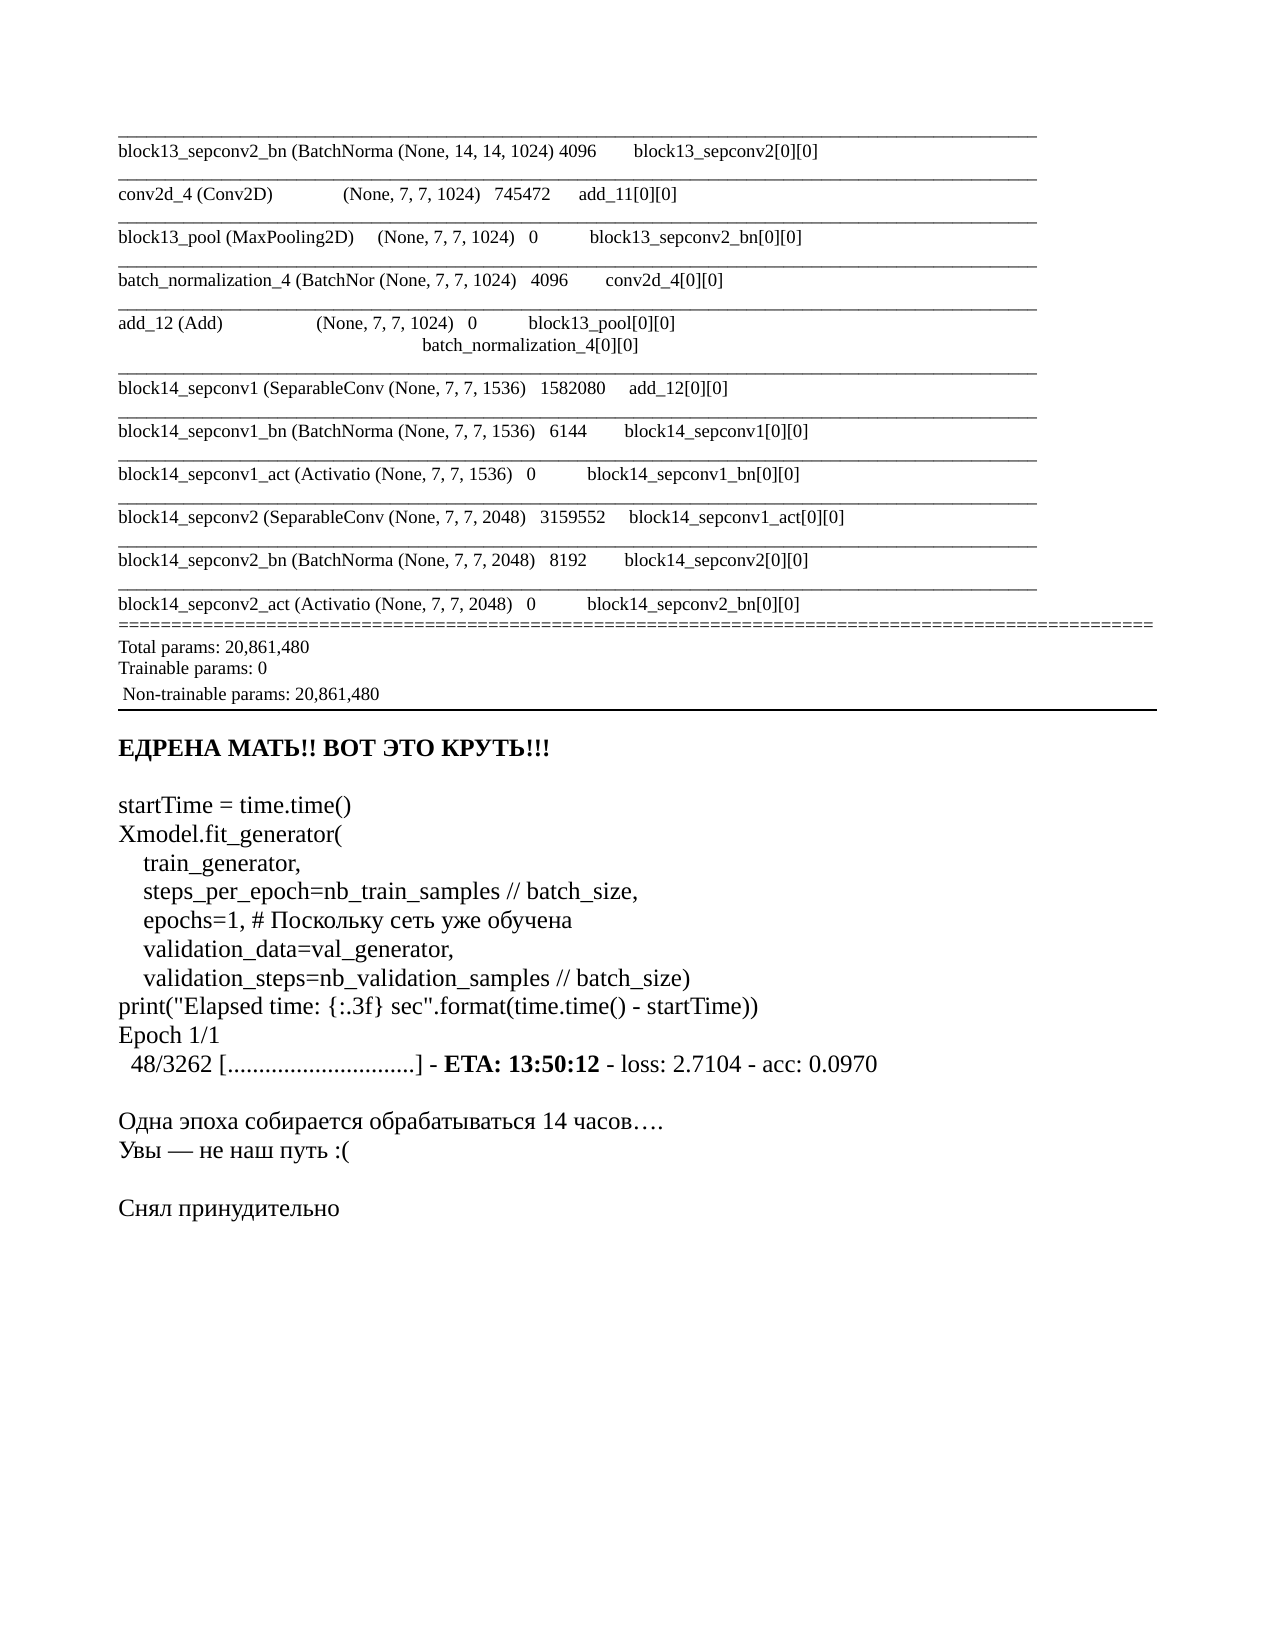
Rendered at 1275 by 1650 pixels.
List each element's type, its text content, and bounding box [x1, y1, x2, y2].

text __________________________________________________________________________________________________ [118, 118, 1157, 140]
text Trainable params: 0 [118, 657, 1157, 679]
text block14_sepconv1 (SeparableConv (None, 7, 7, 1536) 1582080 add_12[0][0] [118, 377, 1157, 398]
text block14_sepconv2 (SeparableConv (None, 7, 7, 2048) 3159552 block14_sepconv1_act[0][0] [118, 506, 1157, 528]
text __________________________________________________________________________________________________ [118, 161, 1157, 183]
text __________________________________________________________________________________________________ [118, 355, 1157, 377]
text batch_normalization_4[0][0] [118, 334, 1157, 355]
text __________________________________________________________________________________________________ [118, 398, 1157, 420]
text __________________________________________________________________________________________________ [118, 485, 1157, 506]
text Снял принудительно [118, 1193, 1157, 1221]
text Увы — не наш путь :( [118, 1135, 1157, 1164]
text block14_sepconv2_act (Activatio (None, 7, 7, 2048) 0 block14_sepconv2_bn[0][0] [118, 592, 1157, 614]
text Total params: 20,861,480 [118, 636, 1157, 657]
text __________________________________________________________________________________________________ [118, 247, 1157, 269]
text Одна эпоха собирается обрабатываться 14 часов…. [118, 1106, 1157, 1135]
text block13_pool (MaxPooling2D) (None, 7, 7, 1024) 0 block13_sepconv2_bn[0][0] [118, 226, 1157, 247]
text validation_data=val_generator, [118, 934, 1157, 963]
text Epoch 1/1 [118, 1020, 1157, 1049]
text ЕДРЕНА МАТЬ!! ВОТ ЭТО КРУТЬ!!! [118, 733, 1157, 761]
text __________________________________________________________________________________________________ [118, 291, 1157, 312]
text Non-trainable params: 20,861,480 [118, 679, 1157, 709]
text __________________________________________________________________________________________________ [118, 571, 1157, 592]
text ================================================================================================== [118, 614, 1157, 636]
text epochs=1, # Поскольку сеть уже обучена [118, 905, 1157, 934]
text block14_sepconv1_act (Activatio (None, 7, 7, 1536) 0 block14_sepconv1_bn[0][0] [118, 463, 1157, 485]
text print("Elapsed time: {:.3f} sec".format(time.time() - startTime)) [118, 991, 1157, 1020]
text 48/3262 [..............................] - ETA: 13:50:12 - loss: 2.7104 - acc: 0.0970 [118, 1049, 1157, 1078]
text __________________________________________________________________________________________________ [118, 442, 1157, 463]
text block14_sepconv2_bn (BatchNorma (None, 7, 7, 2048) 8192 block14_sepconv2[0][0] [118, 549, 1157, 571]
text block14_sepconv1_bn (BatchNorma (None, 7, 7, 1536) 6144 block14_sepconv1[0][0] [118, 420, 1157, 442]
text __________________________________________________________________________________________________ [118, 528, 1157, 549]
text conv2d_4 (Conv2D) (None, 7, 7, 1024) 745472 add_11[0][0] [118, 183, 1157, 204]
text add_12 (Add) (None, 7, 7, 1024) 0 block13_pool[0][0] [118, 312, 1157, 334]
text validation_steps=nb_validation_samples // batch_size) [118, 963, 1157, 991]
text steps_per_epoch=nb_train_samples // batch_size, [118, 876, 1157, 905]
text batch_normalization_4 (BatchNor (None, 7, 7, 1024) 4096 conv2d_4[0][0] [118, 269, 1157, 291]
text block13_sepconv2_bn (BatchNorma (None, 14, 14, 1024) 4096 block13_sepconv2[0][0] [118, 140, 1157, 161]
text startTime = time.time() [118, 790, 1157, 819]
text Xmodel.fit_generator( [118, 819, 1157, 848]
text __________________________________________________________________________________________________ [118, 204, 1157, 226]
text train_generator, [118, 848, 1157, 876]
